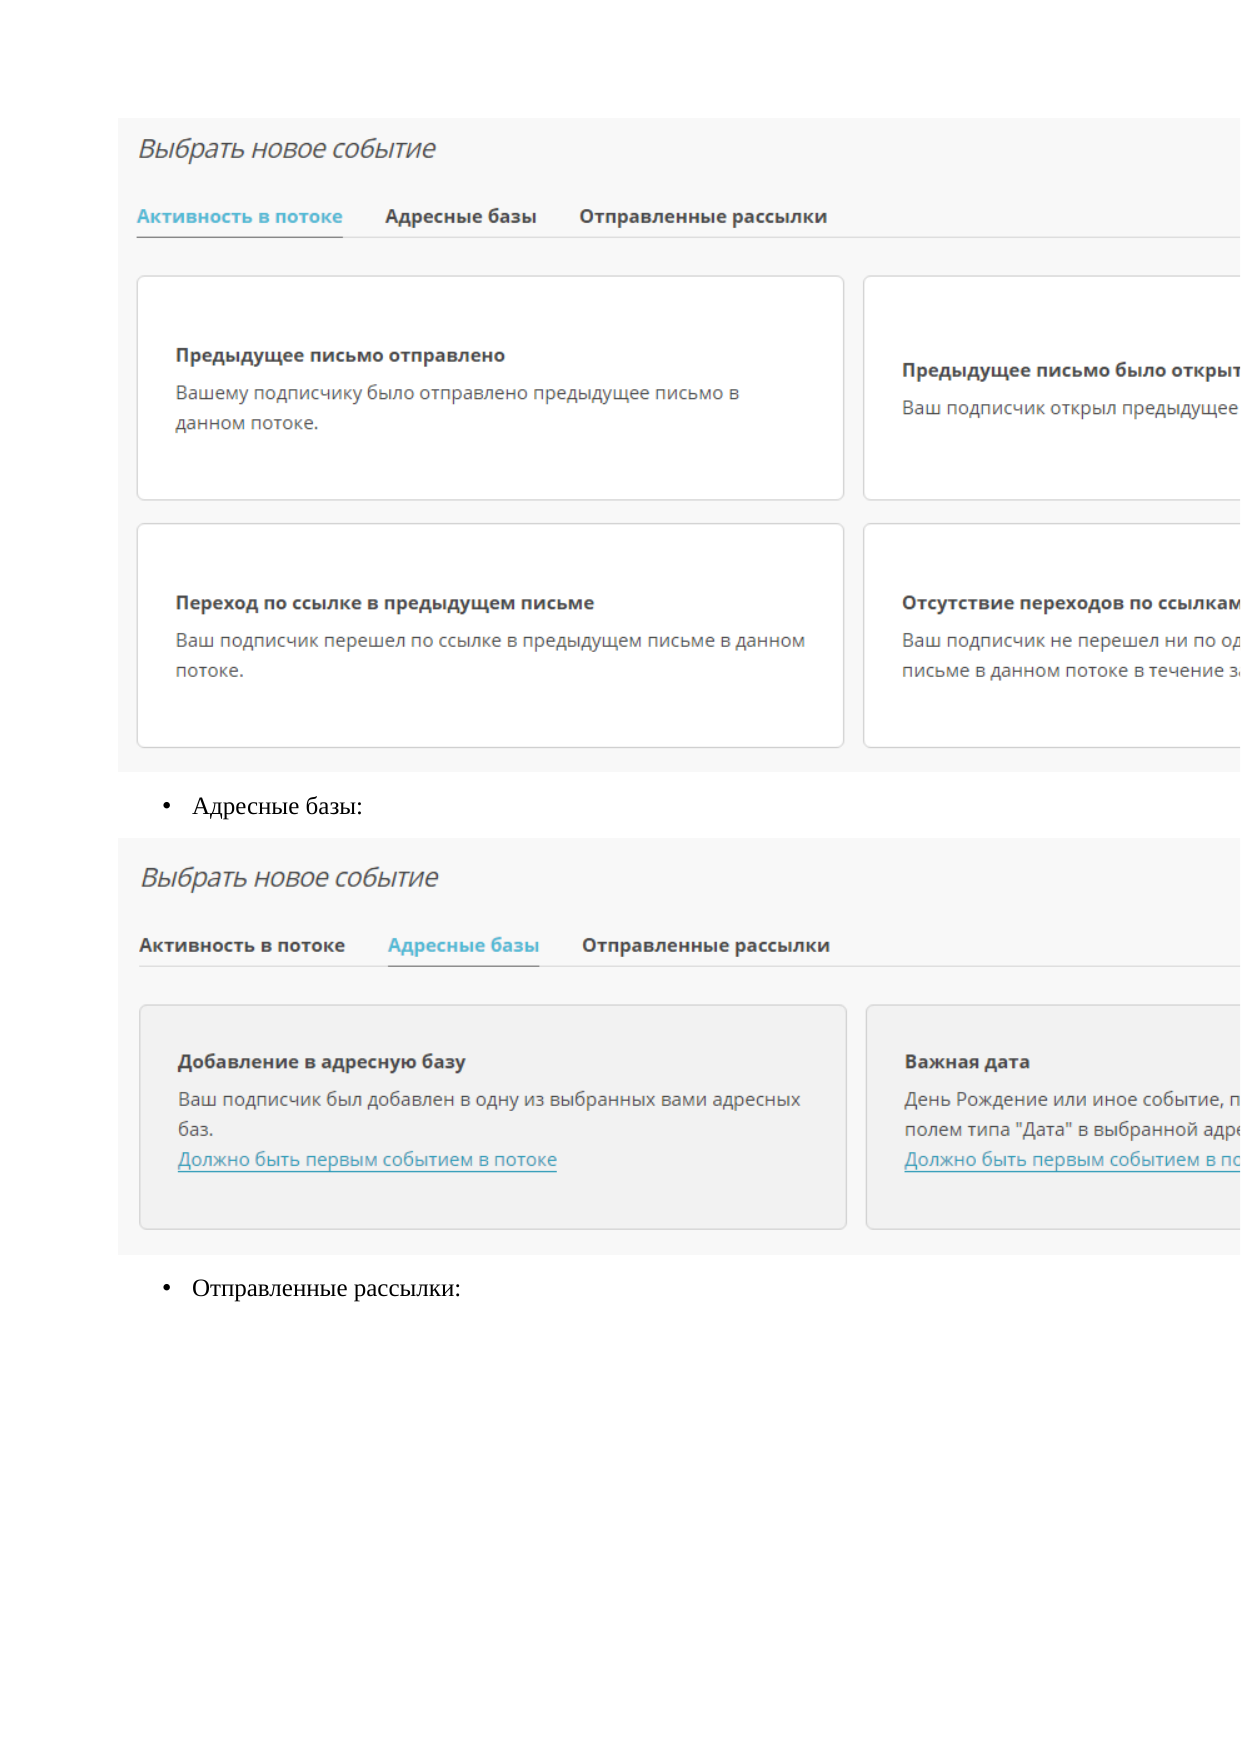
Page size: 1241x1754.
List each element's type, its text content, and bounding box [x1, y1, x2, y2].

list Адресные базы: [162, 791, 1122, 819]
picture [118, 838, 1241, 1255]
list Отправленные рассылки: [162, 1273, 1122, 1302]
picture [118, 118, 1241, 772]
